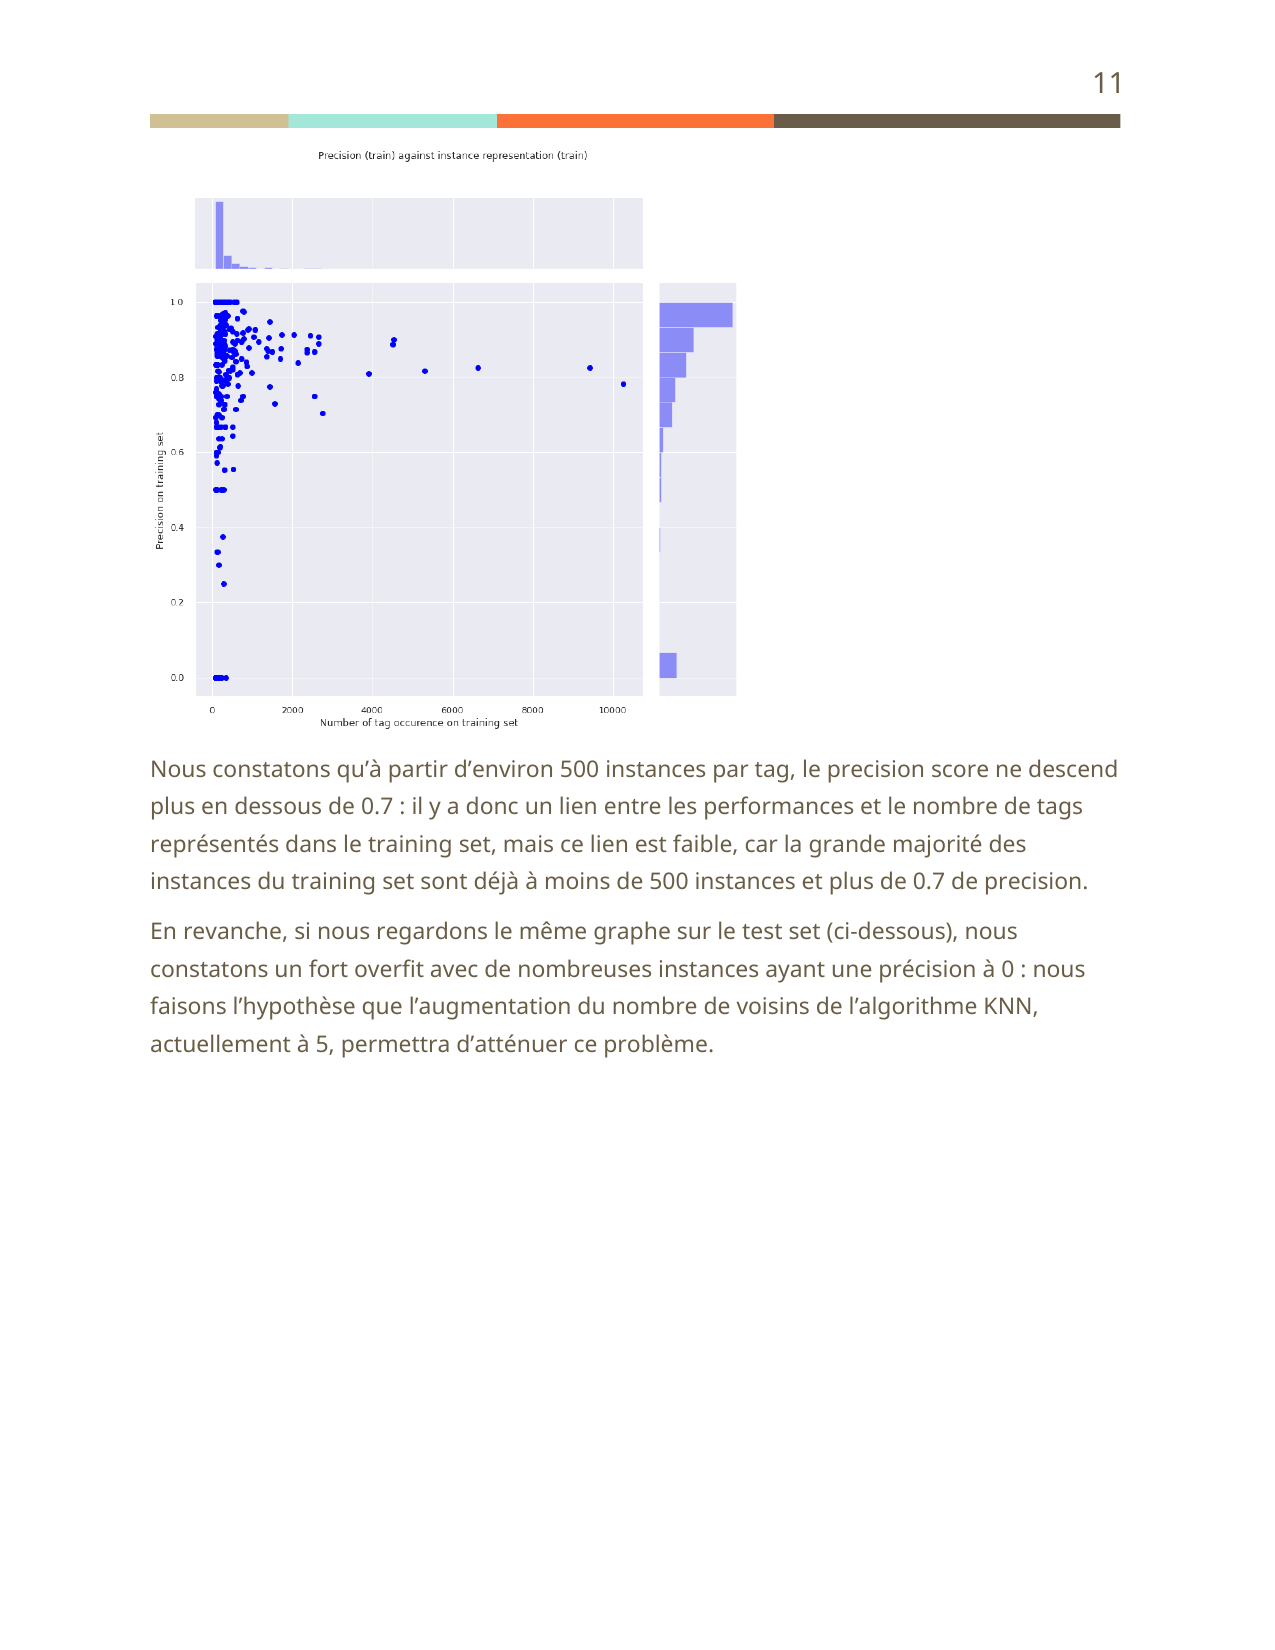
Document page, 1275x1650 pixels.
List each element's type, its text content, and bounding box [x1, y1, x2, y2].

text En revanche, si nous regardons le même graphe sur le test set (ci-dessous), nous constatons un fort overfit avec de nombreuses instances ayant une précision à 0 : nous faisons l’hypothèse que l’augmentation du nombre de voisins de l’algorithme KNN, actuellement à 5, permettra d’atténuer ce problème. [150, 915, 1125, 1059]
picture [150, 114, 1121, 128]
picture [150, 146, 741, 734]
text Nous constatons qu’à partir d’environ 500 instances par tag, le precision score ne descend plus en dessous de 0.7 : il y a donc un lien entre les performances et le nombre de tags représentés dans le training set, mais ce lien est faible, car la grande majorité des instances du training set sont déjà à moins de 500 instances et plus de 0.7 de precision. [150, 753, 1125, 896]
